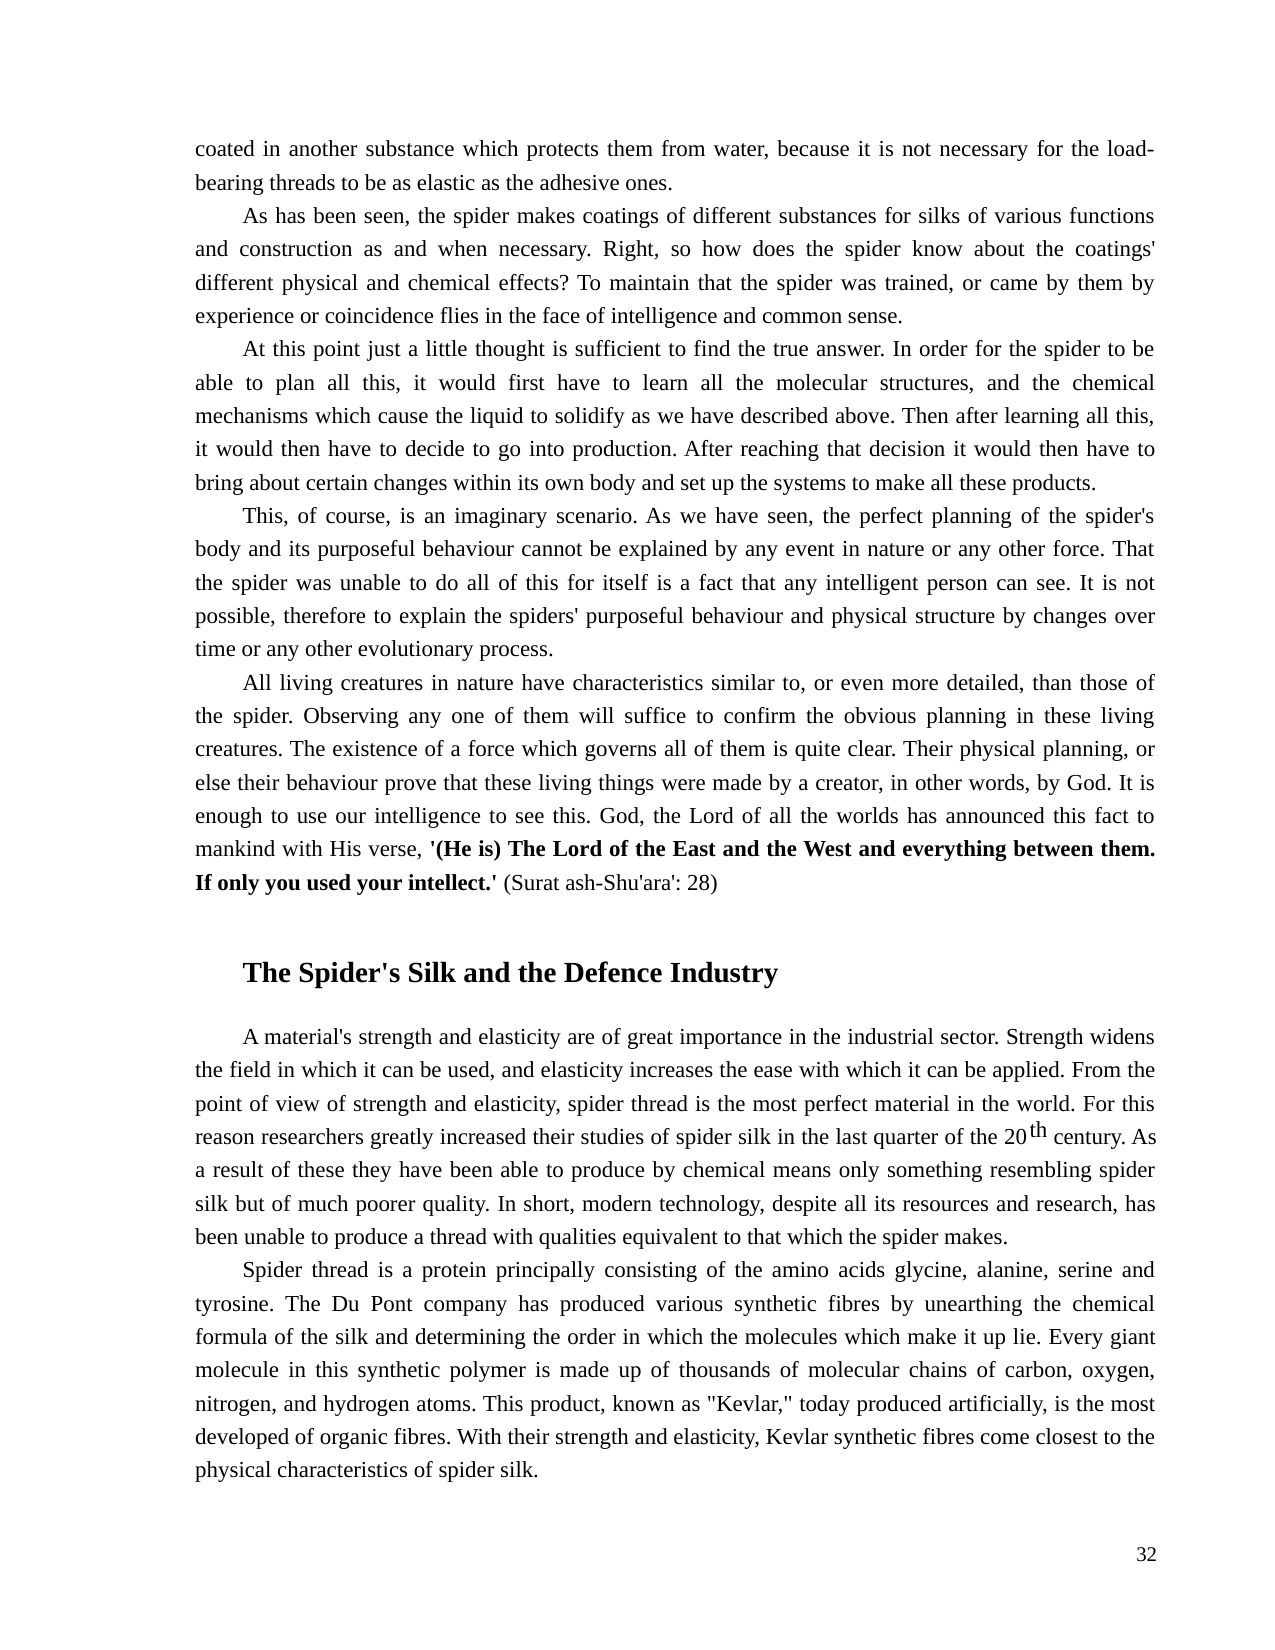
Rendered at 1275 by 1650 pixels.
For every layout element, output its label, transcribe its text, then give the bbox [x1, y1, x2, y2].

text The Spider's Silk and the Defence Industry [195, 955, 1157, 988]
text Spider thread is a protein principally consisting of the amino acids glycine, alanine, serine and tyrosine. The Du Pont company has produced various synthetic fibres by unearthing the chemical formula of the silk and determining the order in which the molecules which make it up lie. Every giant molecule in this synthetic polymer is made up of thousands of molecular chains of carbon, oxygen, nitrogen, and hydrogen atoms. This product, known as "Kevlar," today produced artificially, is the most developed of organic fibres. With their strength and elasticity, Kevlar synthetic fibres come closest to the physical characteristics of spider silk. [195, 1251, 1157, 1484]
text coated in another substance which protects them from water, because it is not necessary for the load-bearing threads to be as elastic as the adhesive ones. [195, 130, 1157, 197]
text As has been seen, the spider makes coatings of different substances for silks of various functions and construction as and when necessary. Right, so how does the spider know about the coatings' different physical and chemical effects? To maintain that the spider was trained, or came by them by experience or coincidence flies in the face of intelligence and common sense. [195, 197, 1157, 330]
text All living creatures in nature have characteristics similar to, or even more detailed, than those of the spider. Observing any one of them will suffice to confirm the obvious planning in these living creatures. The existence of a force which governs all of them is quite clear. Their physical planning, or else their behaviour prove that these living things were made by a creator, in other words, by God. It is enough to use our intelligence to see this. God, the Lord of all the worlds has announced this fact to mankind with His verse, '(He is) The Lord of the East and the West and everything between them. If only you used your intellect.' (Surat ash-Shu'ara': 28) [195, 663, 1157, 897]
text At this point just a little thought is sufficient to find the true answer. In order for the spider to be able to plan all this, it would first have to learn all the molecular structures, and the chemical mechanisms which cause the liquid to solidify as we have described above. Then after learning all this, it would then have to decide to go into production. After reaching that decision it would then have to bring about certain changes within its own body and set up the systems to make all these products. [195, 330, 1157, 497]
text This, of course, is an imaginary scenario. As we have seen, the perfect planning of the spider's body and its purposeful behaviour cannot be explained by any event in nature or any other force. That the spider was unable to do all of this for itself is a fact that any intelligent person can see. It is not possible, therefore to explain the spiders' purposeful behaviour and physical structure by changes over time or any other evolutionary process. [195, 497, 1157, 663]
text A material's strength and elasticity are of great importance in the industrial sector. Strength widens the field in which it can be used, and elasticity increases the ease with which it can be applied. From the point of view of strength and elasticity, spider thread is the most perfect material in the world. For this reason researchers greatly increased their studies of spider silk in the last quarter of the 20th century. As a result of these they have been able to produce by chemical means only something resembling spider silk but of much poorer quality. In short, modern technology, despite all its resources and research, has been unable to produce a thread with qualities equivalent to that which the spider makes. [195, 1018, 1157, 1251]
